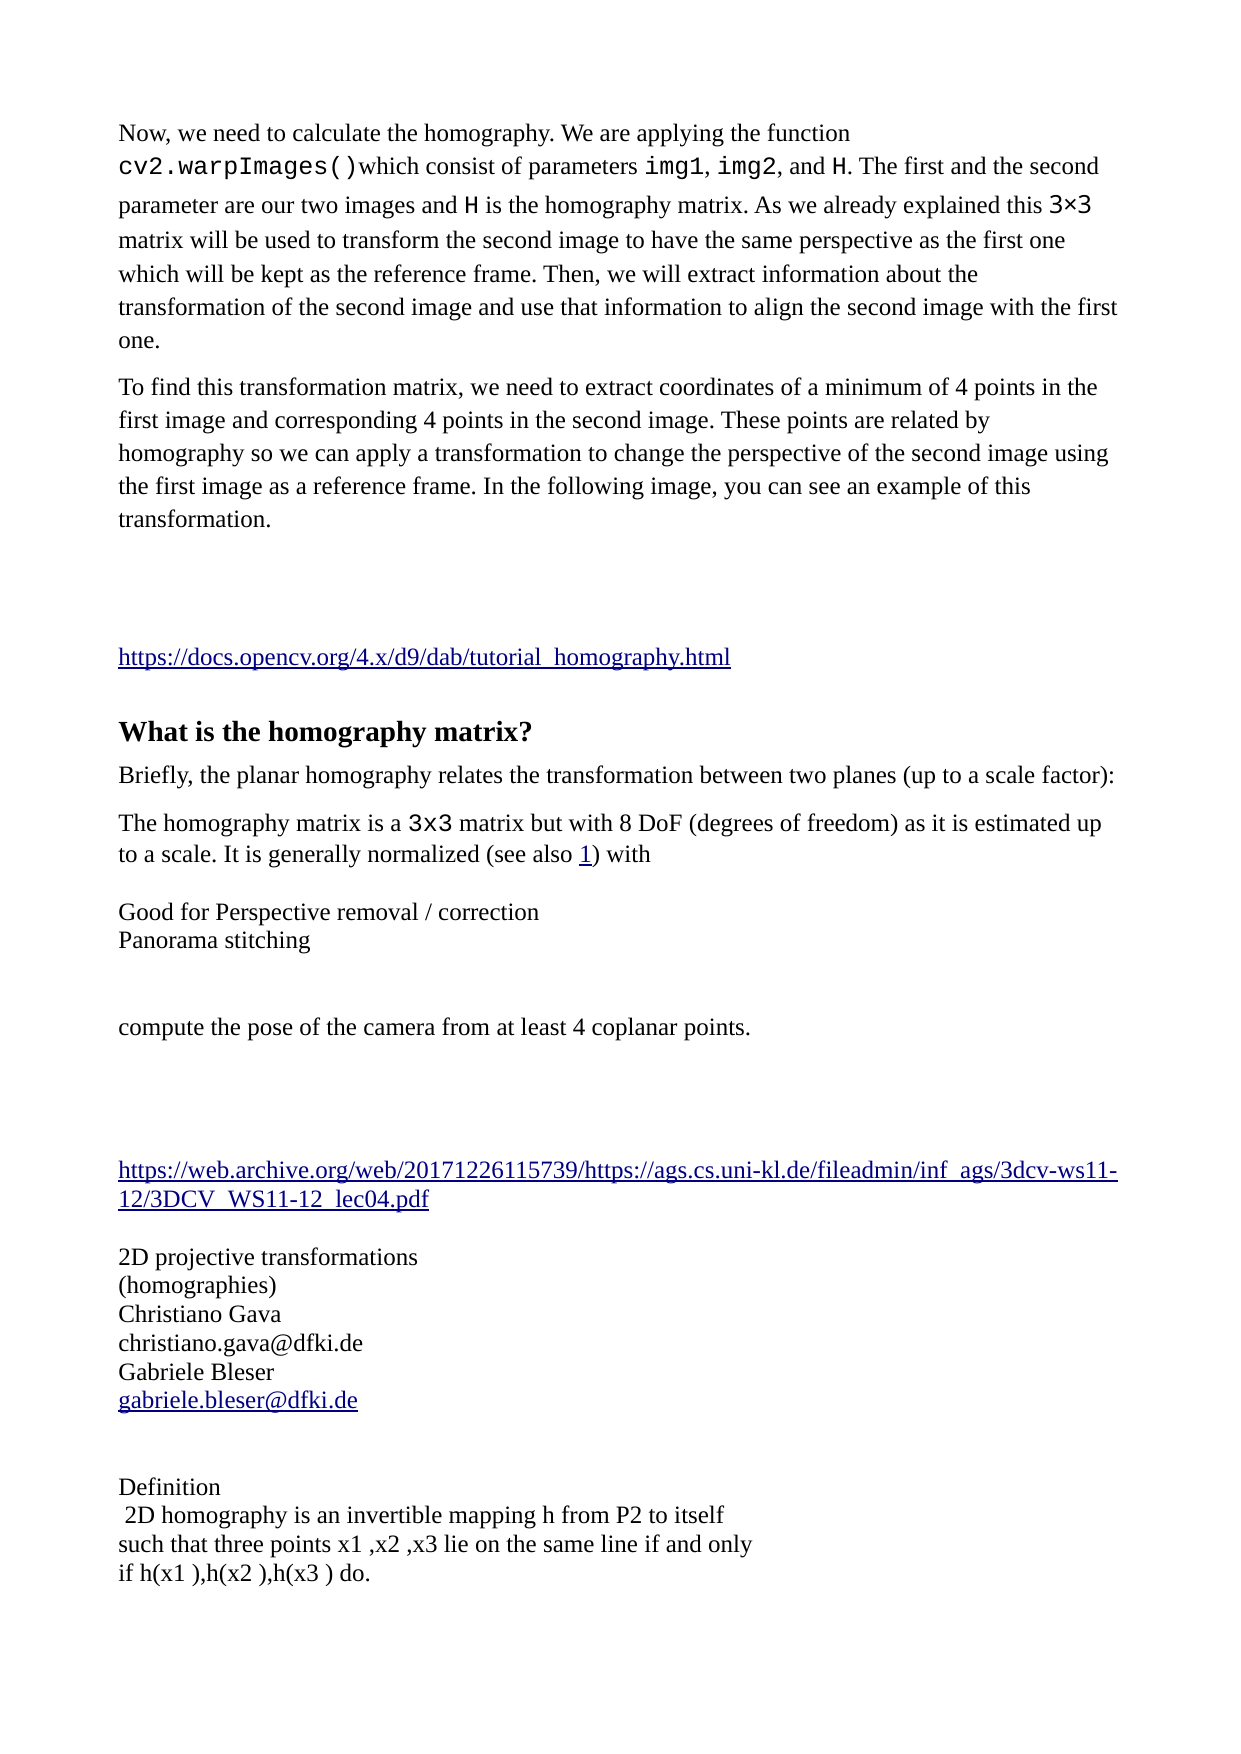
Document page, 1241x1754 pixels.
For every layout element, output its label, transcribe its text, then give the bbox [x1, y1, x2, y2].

text 2D projective transformations [118, 1242, 1122, 1270]
text 2D homography is an invertible mapping h from P2 to itself [118, 1500, 1122, 1529]
text christiano.gava@dfki.de [118, 1328, 1122, 1357]
text Panorama stitching [118, 925, 1122, 954]
text Good for Perspective removal / correction [118, 897, 1122, 925]
text Gabriele Bleser [118, 1357, 1122, 1385]
text https://docs.opencv.org/4.x/d9/dab/tutorial_homography.html [118, 642, 1122, 671]
text https://web.archive.org/web/20171226115739/https://ags.cs.uni-kl.de/fileadmin/inf_ags/3dcv-ws11-12/3DCV_WS11-12_lec04.pdf [118, 1155, 1122, 1213]
subtitle What is the homography matrix? [118, 714, 1122, 748]
text Now, we need to calculate the homography. We are applying the function cv2.warpImages()which consist of parameters img1, img2, and H. The first and the second parameter are our two images and H is the homography matrix. As we already explained this 3×3 matrix will be used to transform the second image to have the same perspective as the first one which will be kept as the reference frame. Then, we will extract information about the transformation of the second image and use that information to align the second image with the first one. [118, 118, 1122, 353]
text (homographies) [118, 1270, 1122, 1299]
text Briefly, the planar homography relates the transformation between two planes (up to a scale factor): [118, 761, 1122, 789]
text gabriele.bleser@dfki.de [118, 1385, 1122, 1414]
text if h(x1 ),h(x2 ),h(x3 ) do. [118, 1558, 1122, 1587]
text To find this transformation matrix, we need to extract coordinates of a minimum of 4 points in the first image and corresponding 4 points in the second image. These points are related by homography so we can apply a transformation to change the perspective of the second image using the first image as a reference frame. In the following image, you can see an example of this transformation. [118, 372, 1122, 533]
text compute the pose of the camera from at least 4 coplanar points. [118, 1012, 1122, 1040]
text The homography matrix is a 3x3 matrix but with 8 DoF (degrees of freedom) as it is estimated up to a scale. It is generally normalized (see also 1) with [118, 808, 1122, 868]
text Christiano Gava [118, 1299, 1122, 1328]
text such that three points x1 ,x2 ,x3 lie on the same line if and only [118, 1529, 1122, 1558]
text Definition [118, 1472, 1122, 1500]
